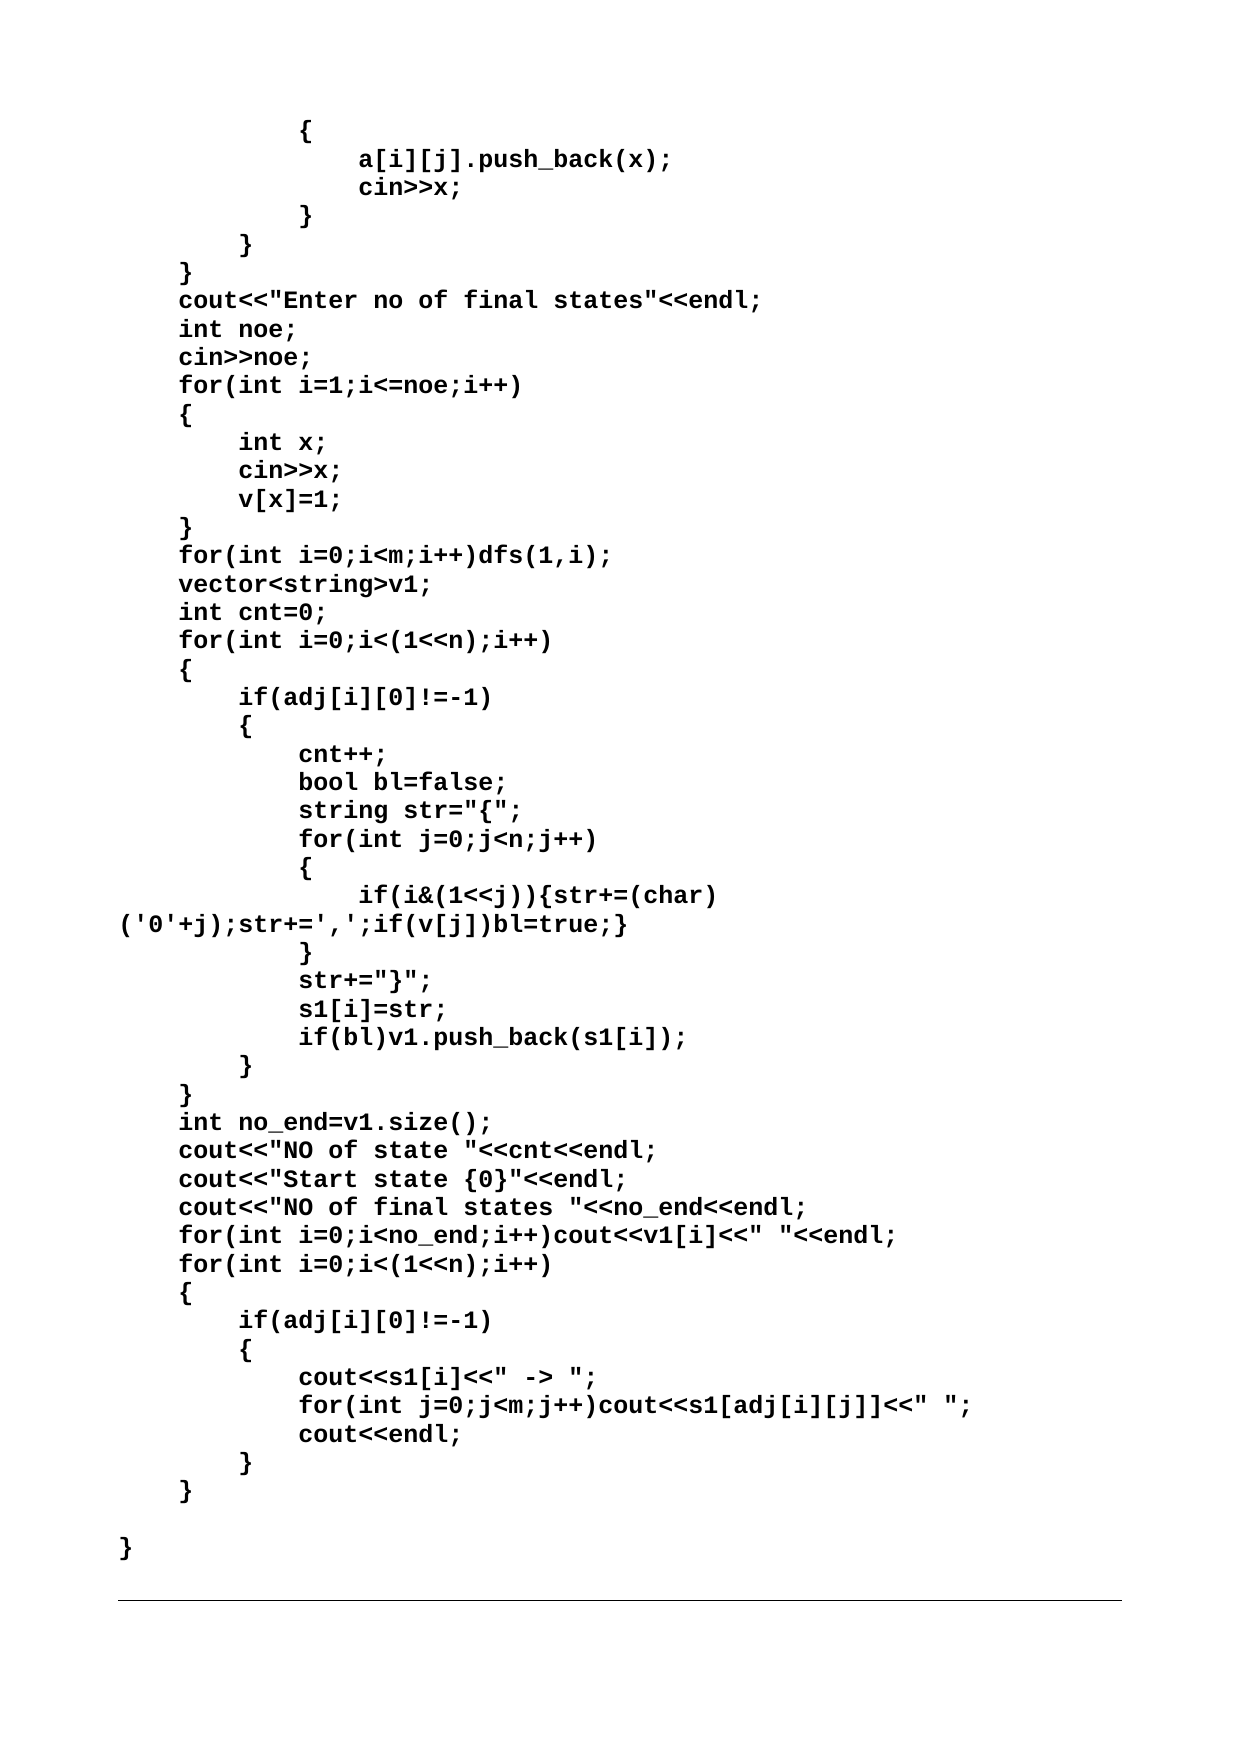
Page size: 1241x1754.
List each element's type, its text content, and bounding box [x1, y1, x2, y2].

text cout<<endl; [118, 1421, 1122, 1450]
text } [118, 1535, 1122, 1563]
text for(int i=1;i<=noe;i++) [118, 373, 1122, 401]
text vector<string>v1; [118, 571, 1122, 600]
text } [118, 515, 1122, 543]
text cin>>x; [118, 175, 1122, 203]
text cout<<s1[i]<<" -> "; [118, 1365, 1122, 1393]
text for(int i=0;i<(1<<n);i++) [118, 1251, 1122, 1280]
text } [118, 231, 1122, 260]
text for(int j=0;j<m;j++)cout<<s1[adj[i][j]]<<" "; [118, 1393, 1122, 1421]
text } [118, 1478, 1122, 1506]
text for(int j=0;j<n;j++) [118, 826, 1122, 855]
text cout<<"NO of final states "<<no_end<<endl; [118, 1195, 1122, 1223]
text s1[i]=str; [118, 996, 1122, 1025]
text cin>>noe; [118, 345, 1122, 373]
text { [118, 118, 1122, 146]
text a[i][j].push_back(x); [118, 146, 1122, 175]
text { [118, 713, 1122, 741]
text { [118, 855, 1122, 883]
text for(int i=0;i<no_end;i++)cout<<v1[i]<<" "<<endl; [118, 1223, 1122, 1251]
text } [118, 1450, 1122, 1478]
text bool bl=false; [118, 770, 1122, 798]
text int cnt=0; [118, 600, 1122, 628]
text cout<<"Enter no of final states"<<endl; [118, 288, 1122, 316]
text v[x]=1; [118, 486, 1122, 515]
text for(int i=0;i<(1<<n);i++) [118, 628, 1122, 656]
text { [118, 656, 1122, 685]
text str+="}"; [118, 968, 1122, 996]
text int no_end=v1.size(); [118, 1110, 1122, 1138]
text { [118, 1280, 1122, 1308]
text if(adj[i][0]!=-1) [118, 685, 1122, 713]
text { [118, 1336, 1122, 1365]
text int x; [118, 430, 1122, 458]
text cin>>x; [118, 458, 1122, 486]
text } [118, 1053, 1122, 1081]
text cout<<"Start state {0}"<<endl; [118, 1166, 1122, 1195]
text int noe; [118, 316, 1122, 345]
text } [118, 203, 1122, 231]
text } [118, 940, 1122, 968]
text { [118, 401, 1122, 430]
text if(bl)v1.push_back(s1[i]); [118, 1025, 1122, 1053]
text if(i&(1<<j)){str+=(char)('0'+j);str+=',';if(v[j])bl=true;} [118, 883, 1122, 940]
text for(int i=0;i<m;i++)dfs(1,i); [118, 543, 1122, 571]
text string str="{"; [118, 798, 1122, 826]
text } [118, 260, 1122, 288]
text cnt++; [118, 741, 1122, 770]
text } [118, 1081, 1122, 1110]
text if(adj[i][0]!=-1) [118, 1308, 1122, 1336]
text cout<<"NO of state "<<cnt<<endl; [118, 1138, 1122, 1166]
